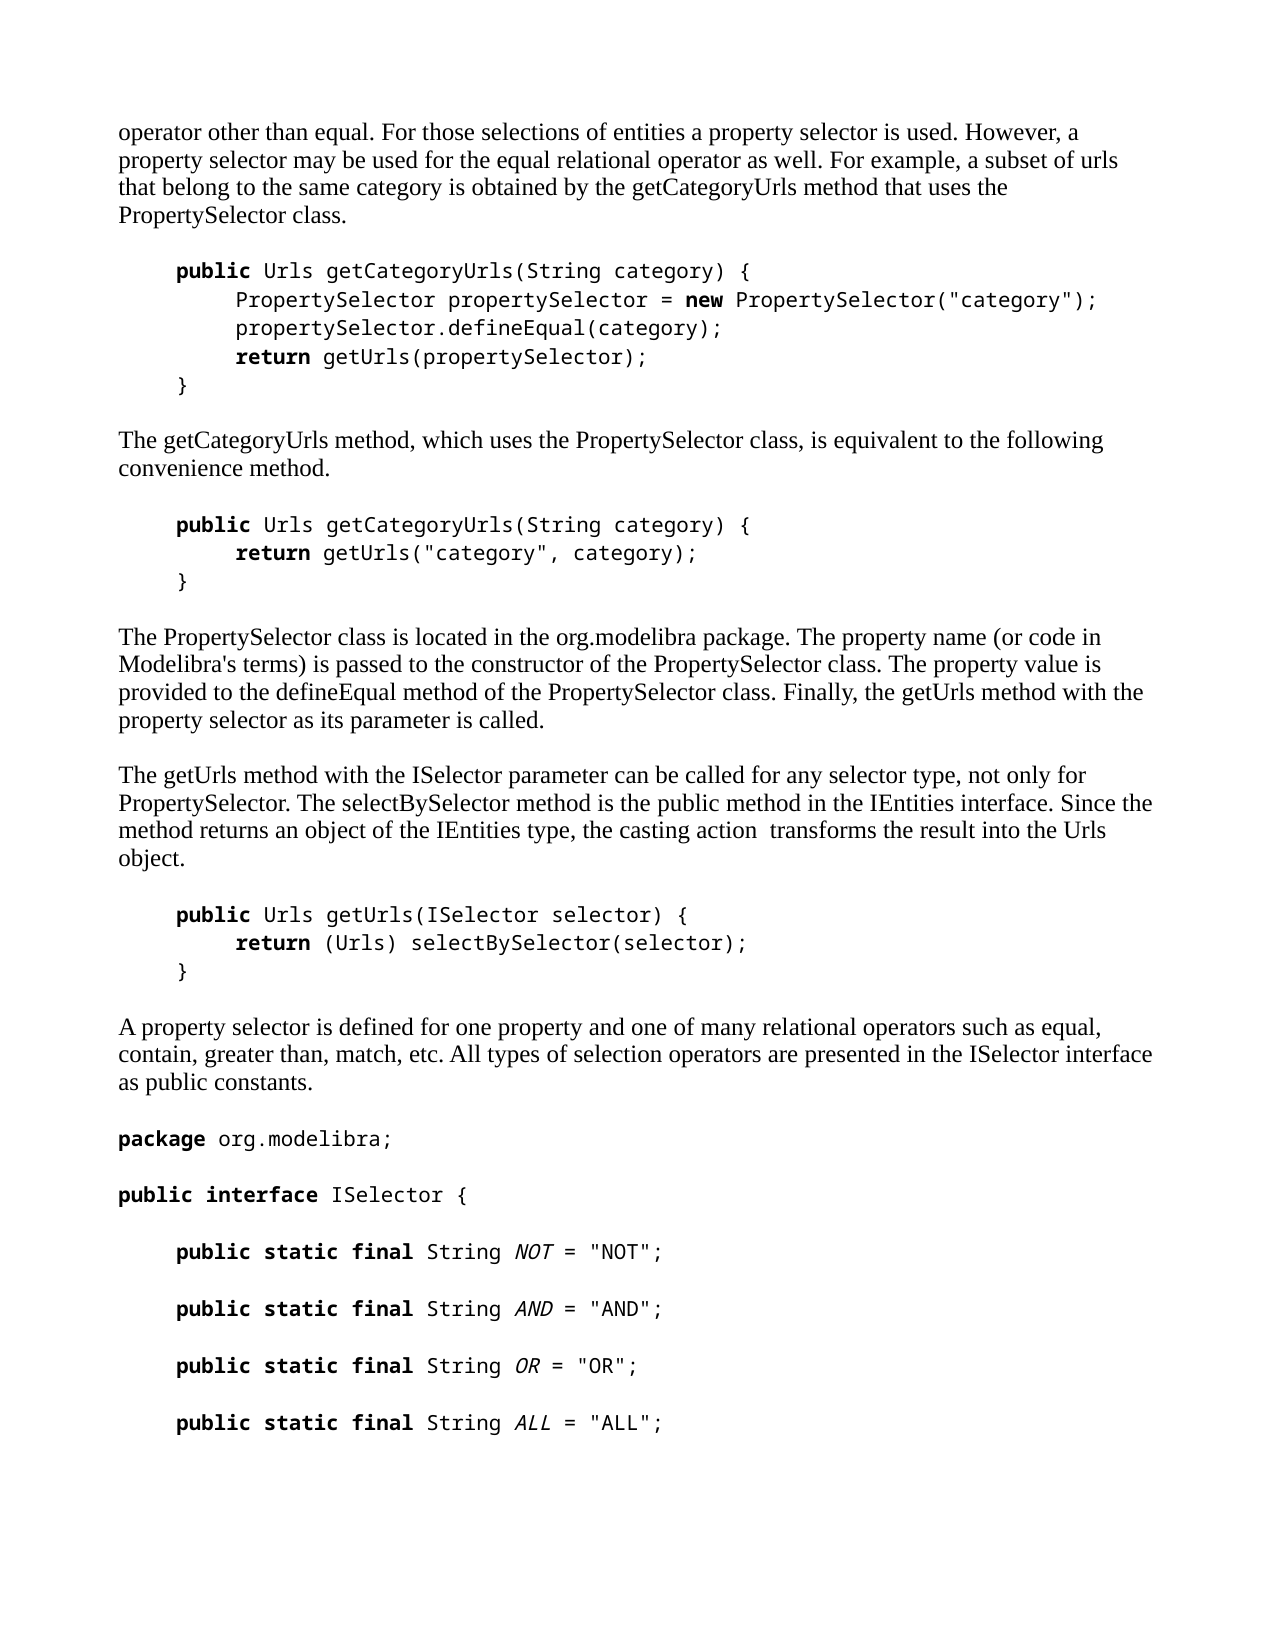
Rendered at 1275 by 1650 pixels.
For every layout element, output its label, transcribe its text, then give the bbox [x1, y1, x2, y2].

text propertySelector.defineEqual(category); [118, 313, 1157, 342]
text package org.modelibra; [118, 1124, 1157, 1152]
text public Urls getCategoryUrls(String category) { [118, 510, 1157, 538]
text } [118, 957, 1157, 985]
text PropertySelector propertySelector = new PropertySelector("category"); [118, 285, 1157, 313]
text public interface ISelector { [118, 1181, 1157, 1209]
text public static final String OR = "OR"; [118, 1351, 1157, 1379]
text } [118, 370, 1157, 399]
text public static final String AND = "AND"; [118, 1294, 1157, 1323]
text A property selector is defined for one property and one of many relational operators such as equal, contain, greater than, match, etc. All types of selection operators are presented in the ISelector interface as public constants. [118, 1013, 1157, 1096]
text operator other than equal. For those selections of entities a property selector is used. However, a property selector may be used for the equal relational operator as well. For example, a subset of urls that belong to the same category is obtained by the getCategoryUrls method that uses the PropertySelector class. [118, 118, 1157, 229]
text The getUrls method with the ISelector parameter can be called for any selector type, not only for PropertySelector. The selectBySelector method is the public method in the IEntities interface. Since the method returns an object of the IEntities type, the casting action transforms the result into the Urls object. [118, 761, 1157, 872]
text The getCategoryUrls method, which uses the PropertySelector class, is equivalent to the following convenience method. [118, 427, 1157, 482]
text } [118, 567, 1157, 595]
text public static final String NOT = "NOT"; [118, 1237, 1157, 1266]
text public Urls getUrls(ISelector selector) { [118, 900, 1157, 928]
text return getUrls("category", category); [118, 538, 1157, 567]
text return getUrls(propertySelector); [118, 342, 1157, 370]
text public Urls getCategoryUrls(String category) { [118, 257, 1157, 285]
text The PropertySelector class is located in the org.modelibra package. The property name (or code in Modelibra's terms) is passed to the constructor of the PropertySelector class. The property value is provided to the defineEqual method of the PropertySelector class. Finally, the getUrls method with the property selector as its parameter is called. [118, 623, 1157, 733]
text public static final String ALL = "ALL"; [118, 1408, 1157, 1436]
text return (Urls) selectBySelector(selector); [118, 928, 1157, 957]
